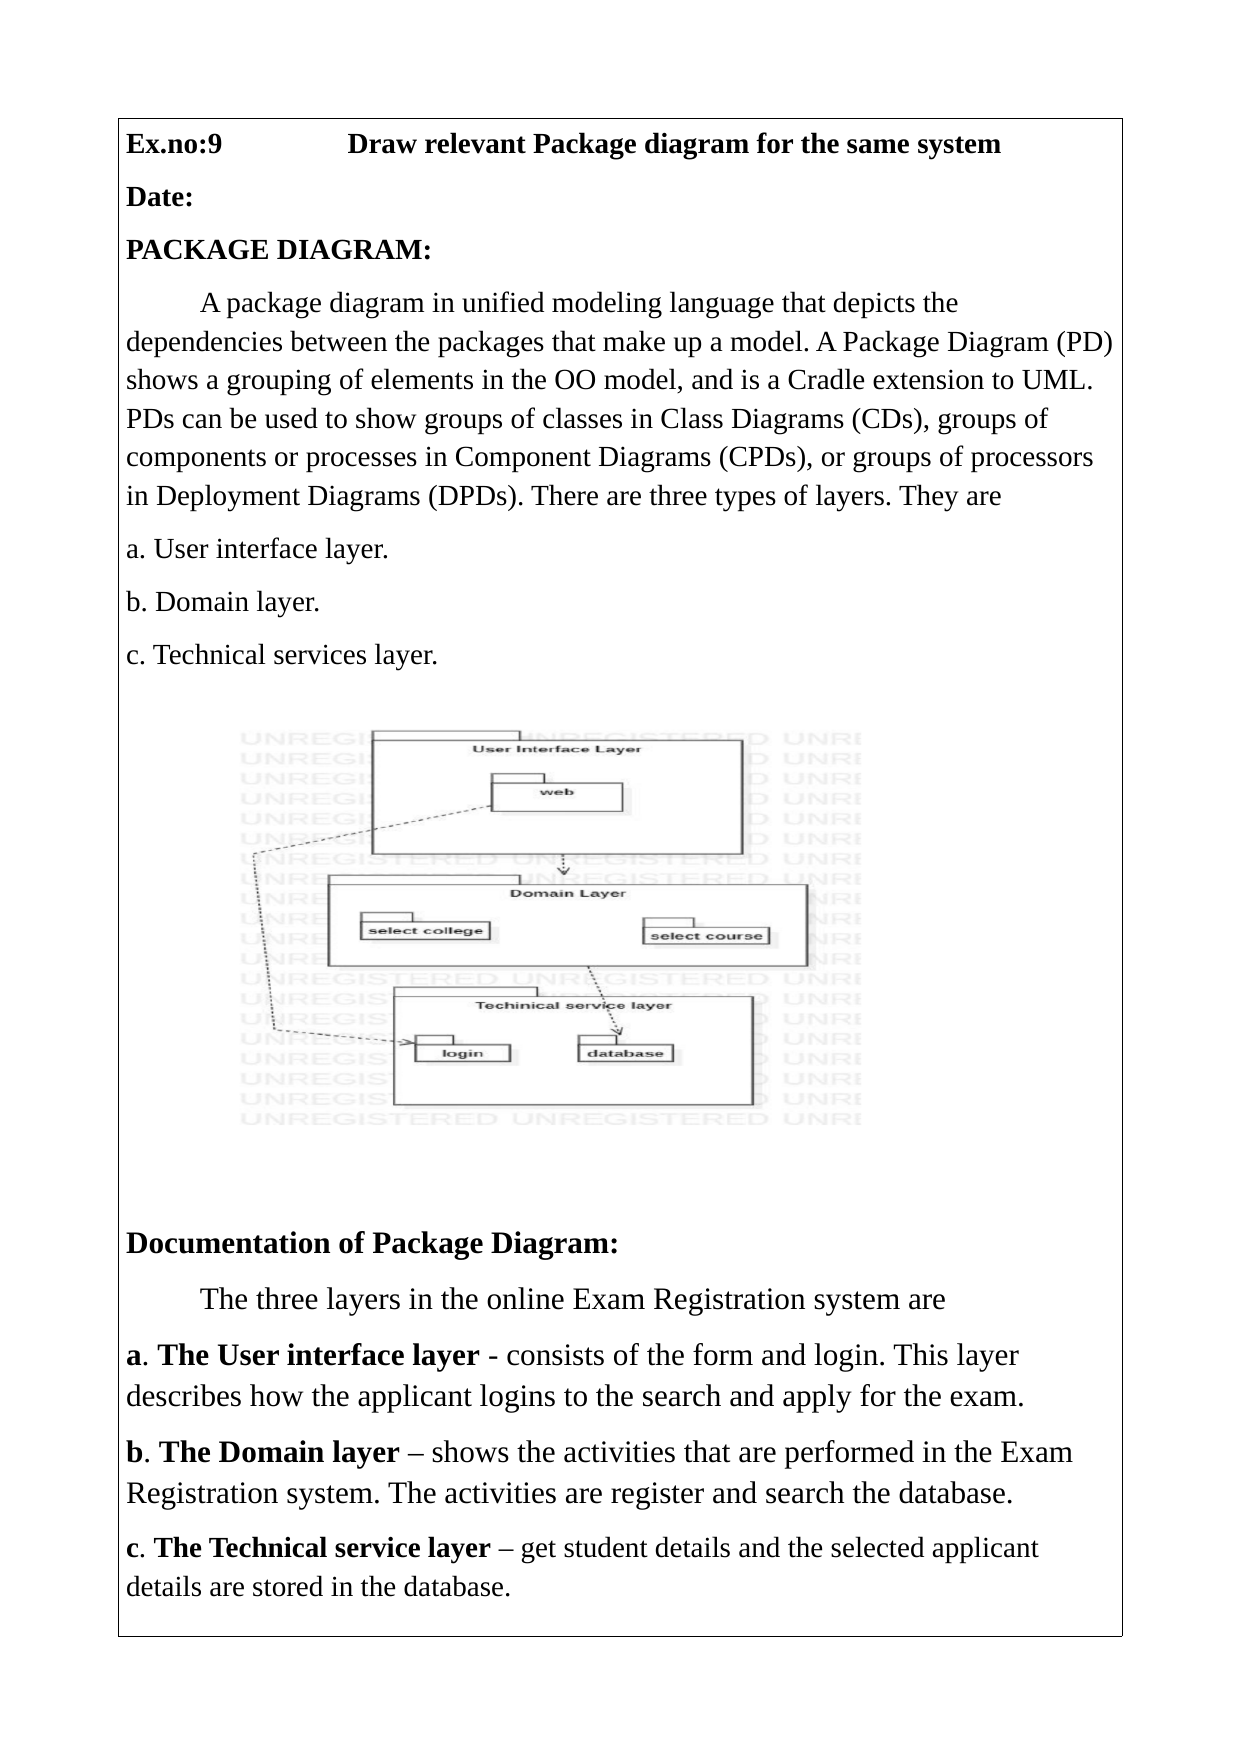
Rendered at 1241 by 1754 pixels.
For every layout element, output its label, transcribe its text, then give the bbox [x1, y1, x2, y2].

text Date: [126, 179, 1114, 212]
text c. The Technical service layer – get student details and the selected applicant details are stored in the database. [126, 1530, 1114, 1602]
text c. Technical services layer. [126, 637, 1114, 671]
text PACKAGE DIAGRAM: [126, 232, 1114, 266]
text a. User interface layer. [126, 531, 1114, 564]
text b. Domain layer. [126, 584, 1114, 618]
text b. The Domain layer – shows the activities that are performed in the Exam Registration system. The activities are register and search the database. [126, 1433, 1114, 1510]
text The three layers in the online Exam Registration system are [126, 1280, 1114, 1316]
text Documentation of Package Diagram: [126, 1224, 1114, 1260]
picture [218, 679, 868, 1142]
text a. The User interface layer - consists of the form and login. This layer describes how the applicant logins to the search and apply for the exam. [126, 1336, 1114, 1413]
text Ex.no:9 Draw relevant Package diagram for the same system [126, 126, 1114, 159]
text A package diagram in unified modeling language that depicts the dependencies between the packages that make up a model. A Package Diagram (PD) shows a grouping of elements in the OO model, and is a Cradle extension to UML. PDs can be used to show groups of classes in Class Diagrams (CDs), groups of components or processes in Component Diagrams (CPDs), or groups of processors in Deployment Diagrams (DPDs). There are three types of layers. They are [126, 285, 1114, 511]
